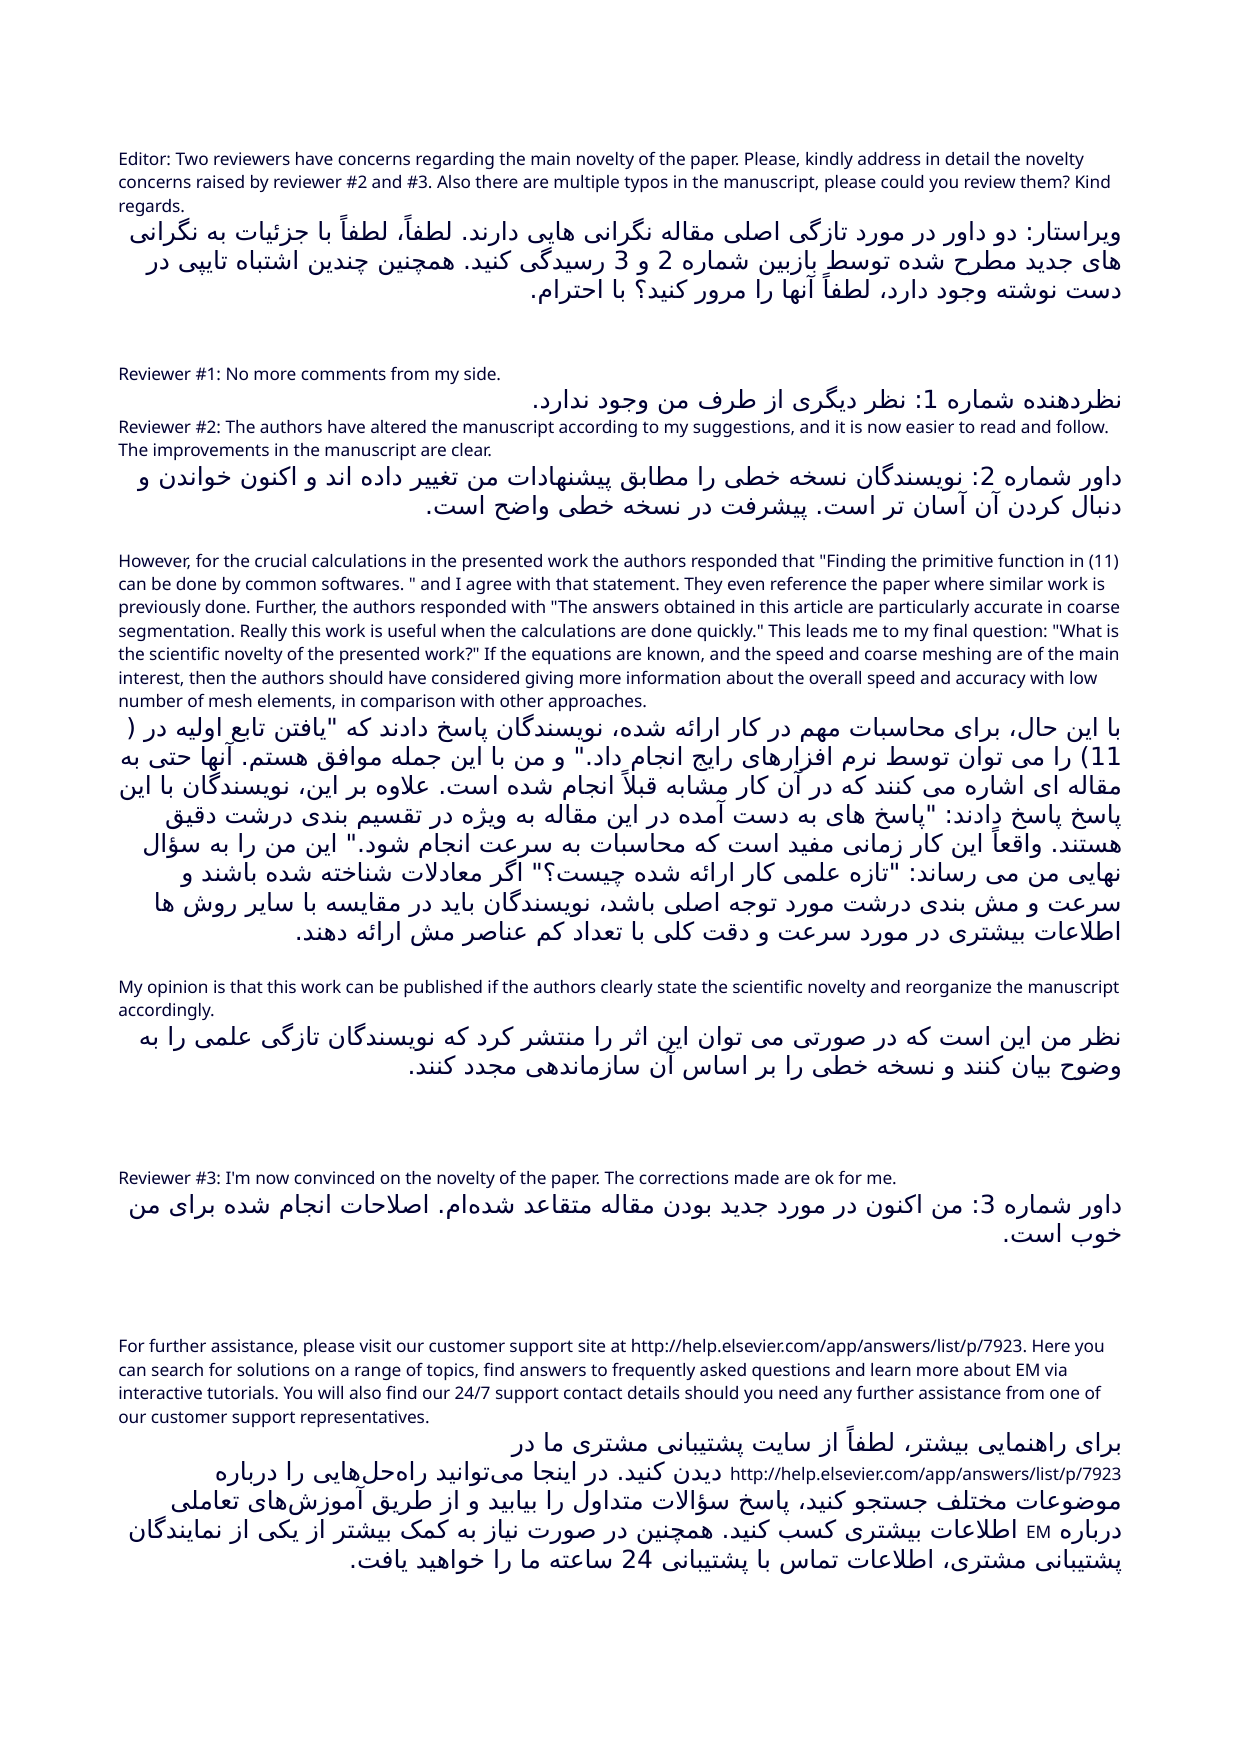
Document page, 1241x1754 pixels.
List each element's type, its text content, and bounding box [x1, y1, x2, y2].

text For further assistance, please visit our customer support site at http://help.elsevier.com/app/answers/list/p/7923. Here you can search for solutions on a range of topics, find answers to frequently asked questions and learn more about EM via interactive tutorials. You will also find our 24/7 support contact details should you need any further assistance from one of our customer support representatives. [118, 1334, 1122, 1428]
text نظر من این است که در صورتی می توان این اثر را منتشر کرد که نویسندگان تازگی علمی را به وضوح بیان کنند و نسخه خطی را بر اساس آن سازماندهی مجدد کنند. [118, 1022, 1122, 1080]
text با این حال، برای محاسبات مهم در کار ارائه شده، نویسندگان پاسخ دادند که "یافتن تابع اولیه در (11) را می توان توسط نرم افزارهای رایج انجام داد." و من با این جمله موافق هستم. آنها حتی به مقاله ای اشاره می کنند که در آن کار مشابه قبلاً انجام شده است. علاوه بر این، نویسندگان با این پاسخ پاسخ دادند: "پاسخ های به دست آمده در این مقاله به ویژه در تقسیم بندی درشت دقیق هستند. واقعاً این کار زمانی مفید است که محاسبات به سرعت انجام شود." این من را به سؤال نهایی من می رساند: "تازه علمی کار ارائه شده چیست؟" اگر معادلات شناخته شده باشند و سرعت و مش بندی درشت مورد توجه اصلی باشد، نویسندگان باید در مقایسه با سایر روش ها اطلاعات بیشتری در مورد سرعت و دقت کلی با تعداد کم عناصر مش ارائه دهند. [118, 713, 1122, 946]
text However, for the crucial calculations in the presented work the authors responded that "Finding the primitive function in (11) can be done by common softwares. " and I agree with that statement. They even reference the paper where similar work is previously done. Further, the authors responded with "The answers obtained in this article are particularly accurate in coarse segmentation. Really this work is useful when the calculations are done quickly." This leads me to my final question: "What is the scientific novelty of the presented work?" If the equations are known, and the speed and coarse meshing are of the main interest, then the authors should have considered giving more information about the overall speed and accuracy with low number of mesh elements, in comparison with other approaches. [118, 549, 1122, 713]
text Reviewer #2: The authors have altered the manuscript according to my suggestions, and it is now easier to read and follow. The improvements in the manuscript are clear. [118, 415, 1122, 462]
text ویراستار: دو داور در مورد تازگی اصلی مقاله نگرانی هایی دارند. لطفاً، لطفاً با جزئیات به نگرانی های جدید مطرح شده توسط بازبین شماره 2 و 3 رسیدگی کنید. همچنین چندین اشتباه تایپی در دست نوشته وجود دارد، لطفاً آنها را مرور کنید؟ با احترام. [118, 217, 1122, 305]
text Reviewer #3: I'm now convinced on the novelty of the paper. The corrections made are ok for me. [118, 1166, 1122, 1190]
text Reviewer #1: No more comments from my side. [118, 362, 1122, 386]
text برای راهنمایی بیشتر، لطفاً از سایت پشتیبانی مشتری ما در http://help.elsevier.com/app/answers/list/p/7923 دیدن کنید. در اینجا می‌توانید راه‌حل‌هایی را درباره موضوعات مختلف جستجو کنید، پاسخ سؤالات متداول را بیابید و از طریق آموزش‌های تعاملی درباره EM اطلاعات بیشتری کسب کنید. همچنین در صورت نیاز به کمک بیشتر از یکی از نمایندگان پشتیبانی مشتری، اطلاعات تماس با پشتیبانی 24 ساعته ما را خواهید یافت. [118, 1428, 1122, 1574]
text My opinion is that this work can be published if the authors clearly state the scientific novelty and reorganize the manuscript accordingly. [118, 975, 1122, 1022]
text داور شماره 2: نویسندگان نسخه خطی را مطابق پیشنهادات من تغییر داده اند و اکنون خواندن و دنبال کردن آن آسان تر است. پیشرفت در نسخه خطی واضح است. [118, 462, 1122, 520]
text نظردهنده شماره 1: نظر دیگری از طرف من وجود ندارد. [118, 386, 1122, 415]
text داور شماره 3: من اکنون در مورد جدید بودن مقاله متقاعد شده‌ام. اصلاحات انجام شده برای من خوب است. [118, 1190, 1122, 1248]
text Editor: Two reviewers have concerns regarding the main novelty of the paper. Please, kindly address in detail the novelty concerns raised by reviewer #2 and #3. Also there are multiple typos in the manuscript, please could you review them? Kind regards. [118, 147, 1122, 217]
